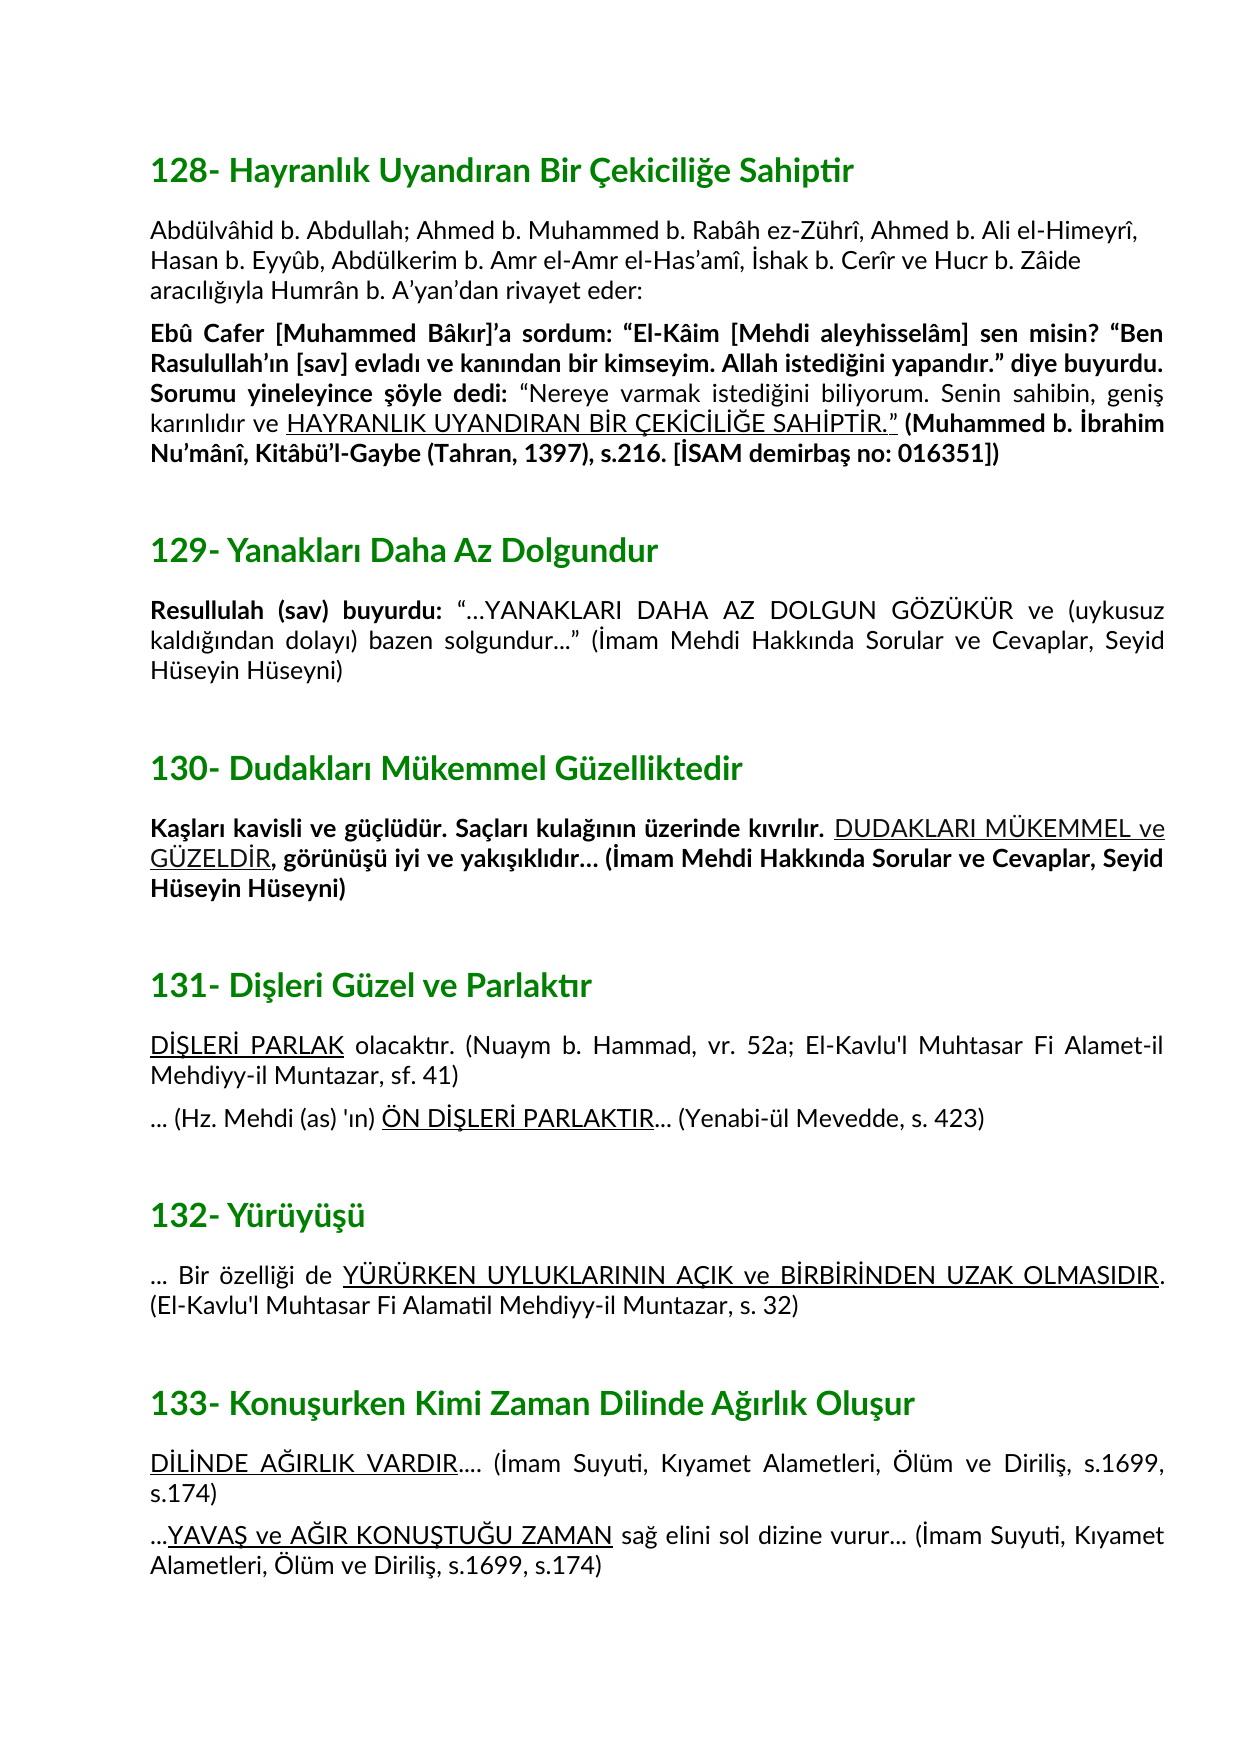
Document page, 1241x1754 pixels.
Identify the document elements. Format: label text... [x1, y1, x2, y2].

subtitle 129- Yanakları Daha Az Dolgundur [150, 530, 1165, 570]
subtitle 133- Konuşurken Kimi Zaman Dilinde Ağırlık Oluşur [150, 1382, 1165, 1422]
text Resullulah (sav) buyurdu: “…YANAKLARI DAHA AZ DOLGUN GÖZÜKÜR ve (uykusuz kaldığından dolayı) bazen solgundur...” (İmam Mehdi Hakkında Sorular ve Cevaplar, Seyid Hüseyin Hüseyni) [150, 595, 1165, 685]
text ...YAVAŞ ve AĞIR KONUŞTUĞU ZAMAN sağ elini sol dizine vurur... (İmam Suyuti, Kıyamet Alametleri, Ölüm ve Diriliş, s.1699, s.174) [150, 1520, 1165, 1580]
text ... (Hz. Mehdi (as) 'ın) ÖN DİŞLERİ PARLAKTIR... (Yenabi-ül Mevedde, s. 423) [150, 1102, 1165, 1132]
subtitle 132- Yürüyüşü [150, 1195, 1165, 1235]
text DİŞLERİ PARLAK olacaktır. (Nuaym b. Hammad, vr. 52a; El-Kavlu'l Muhtasar Fi Alamet-il Mehdiyy-il Muntazar, sf. 41) [150, 1030, 1165, 1090]
text Ebû Cafer [Muhammed Bâkır]’a sordum: “El-Kâim [Mehdi aleyhisselâm] sen misin? “Ben Rasulullah’ın [sav] evladı ve kanından bir kimseyim. Allah istediğini yapandır.” diye buyurdu. Sorumu yineleyince şöyle dedi: “Nereye varmak istediğini biliyorum. Senin sahibin, geniş karınlıdır ve HAYRANLIK UYANDIRAN BİR ÇEKİCİLİĞE SAHİPTİR.” (Muhammed b. İbrahim Nu’mânî, Kitâbü’l-Gaybe (Tahran, 1397), s.216. [İSAM demirbaş no: 016351]) [150, 317, 1165, 467]
text DİLİNDE AĞIRLIK VARDIR.... (İmam Suyuti, Kıyamet Alametleri, Ölüm ve Diriliş, s.1699, s.174) [150, 1447, 1165, 1507]
text Abdülvâhid b. Abdullah; Ahmed b. Muhammed b. Rabâh ez-Zührî, Ahmed b. Ali el-Himeyrî, Hasan b. Eyyûb, Abdülkerim b. Amr el-Amr el-Has’amî, İshak b. Cerîr ve Hucr b. Zâide aracılığıyla Humrân b. A’yan’dan rivayet eder: [150, 215, 1165, 305]
subtitle 131- Dişleri Güzel ve Parlaktır [150, 965, 1165, 1005]
subtitle 128- Hayranlık Uyandıran Bir Çekiciliğe Sahiptir [150, 150, 1165, 190]
text Kaşları kavisli ve güçlüdür. Saçları kulağının üzerinde kıvrılır. DUDAKLARI MÜKEMMEL ve GÜZELDİR, görünüşü iyi ve yakışıklıdır… (İmam Mehdi Hakkında Sorular ve Cevaplar, Seyid Hüseyin Hüseyni) [150, 812, 1165, 902]
subtitle 130- Dudakları Mükemmel Güzelliktedir [150, 747, 1165, 787]
text ... Bir özelliği de YÜRÜRKEN UYLUKLARININ AÇIK ve BİRBİRİNDEN UZAK OLMASIDIR. (El-Kavlu'l Muhtasar Fi Alamatil Mehdiyy-il Muntazar, s. 32) [150, 1260, 1165, 1320]
